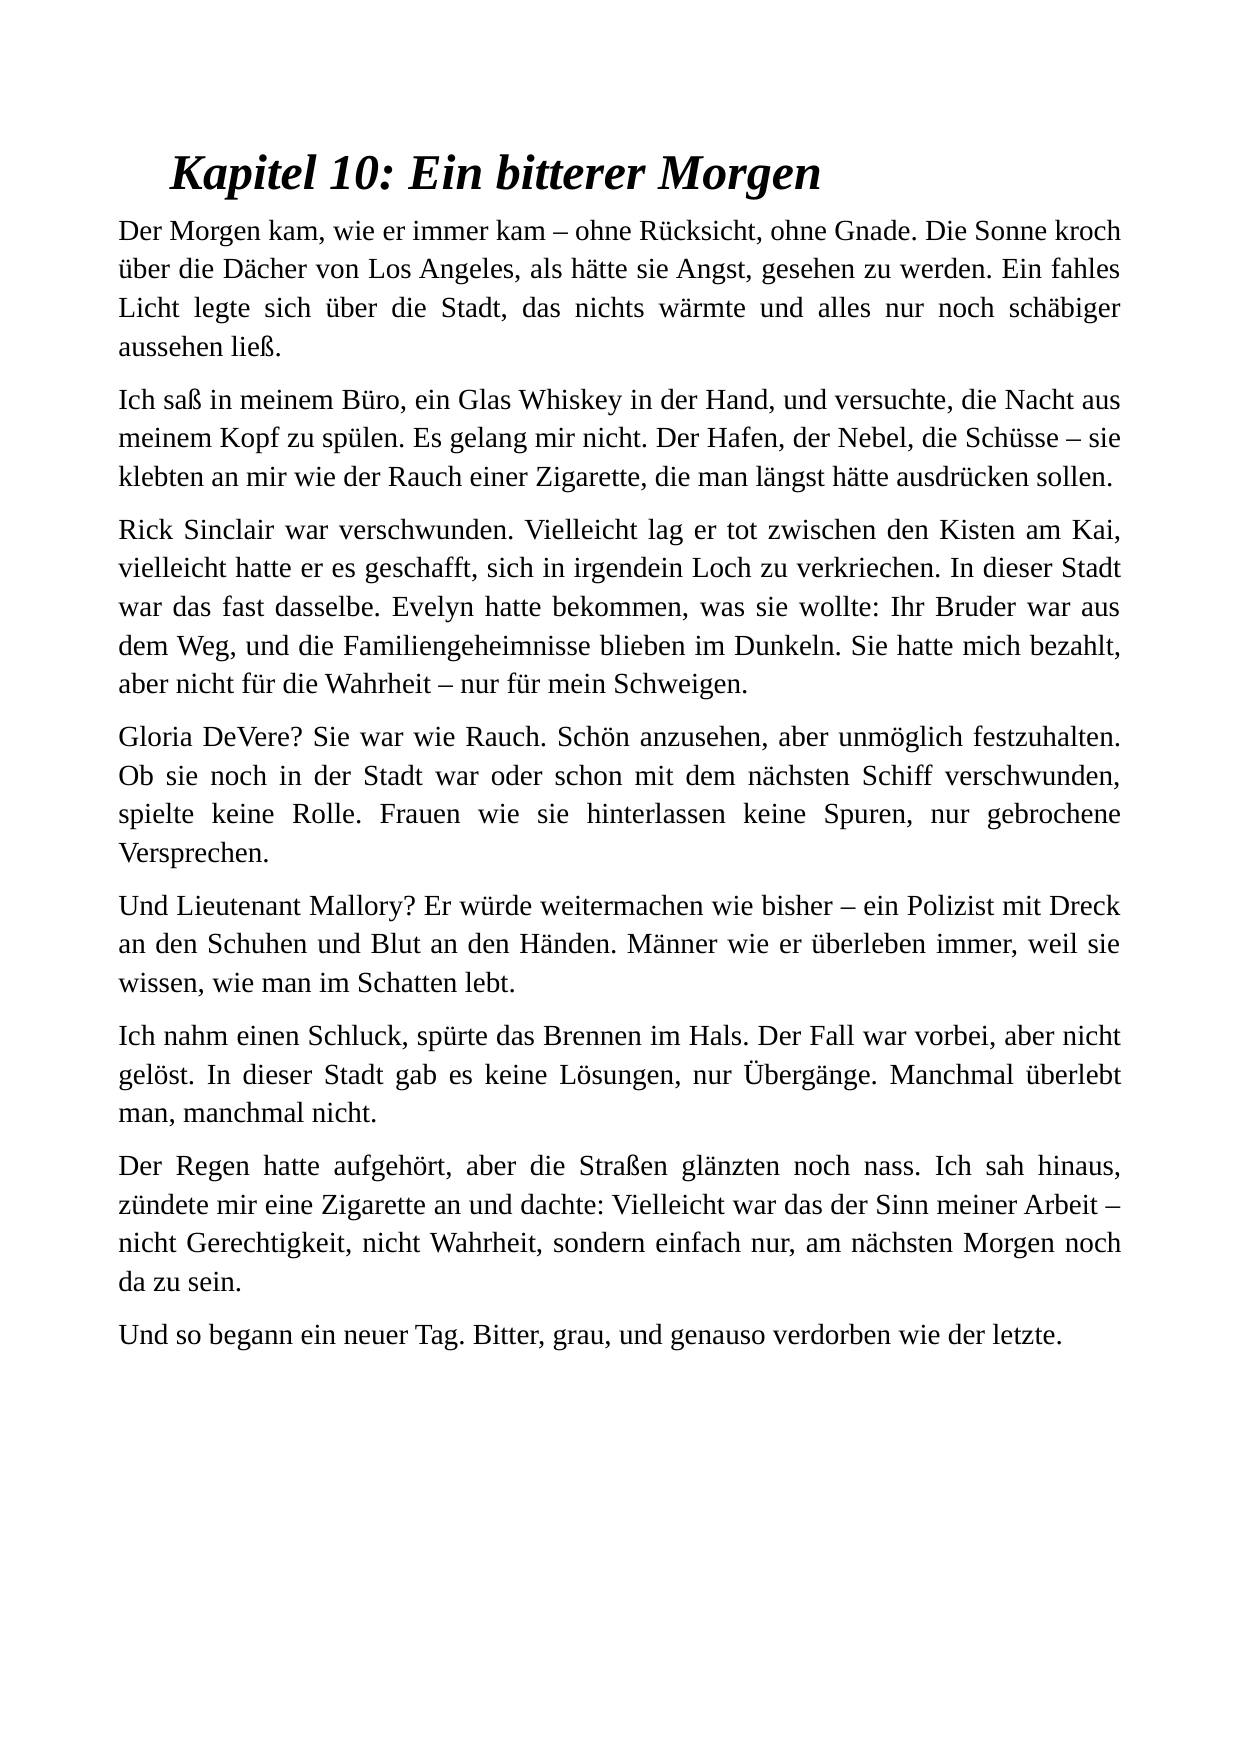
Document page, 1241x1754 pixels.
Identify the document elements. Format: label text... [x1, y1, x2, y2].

text Und Lieutenant Mallory? Er würde weitermachen wie bisher – ein Polizist mit Dreck an den Schuhen und Blut an den Händen. Männer wie er überleben immer, weil sie wissen, wie man im Schatten lebt. [118, 888, 1122, 999]
text Und so begann ein neuer Tag. Bitter, grau, und genauso verdorben wie der letzte. [118, 1317, 1122, 1351]
text Gloria DeVere? Sie war wie Rauch. Schön anzusehen, aber unmöglich festzuhalten. Ob sie noch in der Stadt war oder schon mit dem nächsten Schiff verschwunden, spielte keine Rolle. Frauen wie sie hinterlassen keine Spuren, nur gebrochene Versprechen. [118, 719, 1122, 868]
text Ich nahm einen Schluck, spürte das Brennen im Hals. Der Fall war vorbei, aber nicht gelöst. In dieser Stadt gab es keine Lösungen, nur Übergänge. Manchmal überlebt man, manchmal nicht. [118, 1018, 1122, 1129]
subtitle 📖 Kapitel 10: Ein bitterer Morgen [118, 143, 1122, 201]
text Rick Sinclair war verschwunden. Vielleicht lag er tot zwischen den Kisten am Kai, vielleicht hatte er es geschafft, sich in irgendein Loch zu verkriechen. In dieser Stadt war das fast dasselbe. Evelyn hatte bekommen, was sie wollte: Ihr Bruder war aus dem Weg, und die Familiengeheimnisse blieben im Dunkeln. Sie hatte mich bezahlt, aber nicht für die Wahrheit – nur für mein Schweigen. [118, 512, 1122, 700]
text Der Regen hatte aufgehört, aber die Straßen glänzten noch nass. Ich sah hinaus, zündete mir eine Zigarette an und dachte: Vielleicht war das der Sinn meiner Arbeit – nicht Gerechtigkeit, nicht Wahrheit, sondern einfach nur, am nächsten Morgen noch da zu sein. [118, 1148, 1122, 1298]
text Der Morgen kam, wie er immer kam – ohne Rücksicht, ohne Gnade. Die Sonne kroch über die Dächer von Los Angeles, als hätte sie Angst, gesehen zu werden. Ein fahles Licht legte sich über die Stadt, das nichts wärmte und alles nur noch schäbiger aussehen ließ. [118, 213, 1122, 362]
text Ich saß in meinem Büro, ein Glas Whiskey in der Hand, und versuchte, die Nacht aus meinem Kopf zu spülen. Es gelang mir nicht. Der Hafen, der Nebel, die Schüsse – sie klebten an mir wie der Rauch einer Zigarette, die man längst hätte ausdrücken sollen. [118, 382, 1122, 492]
